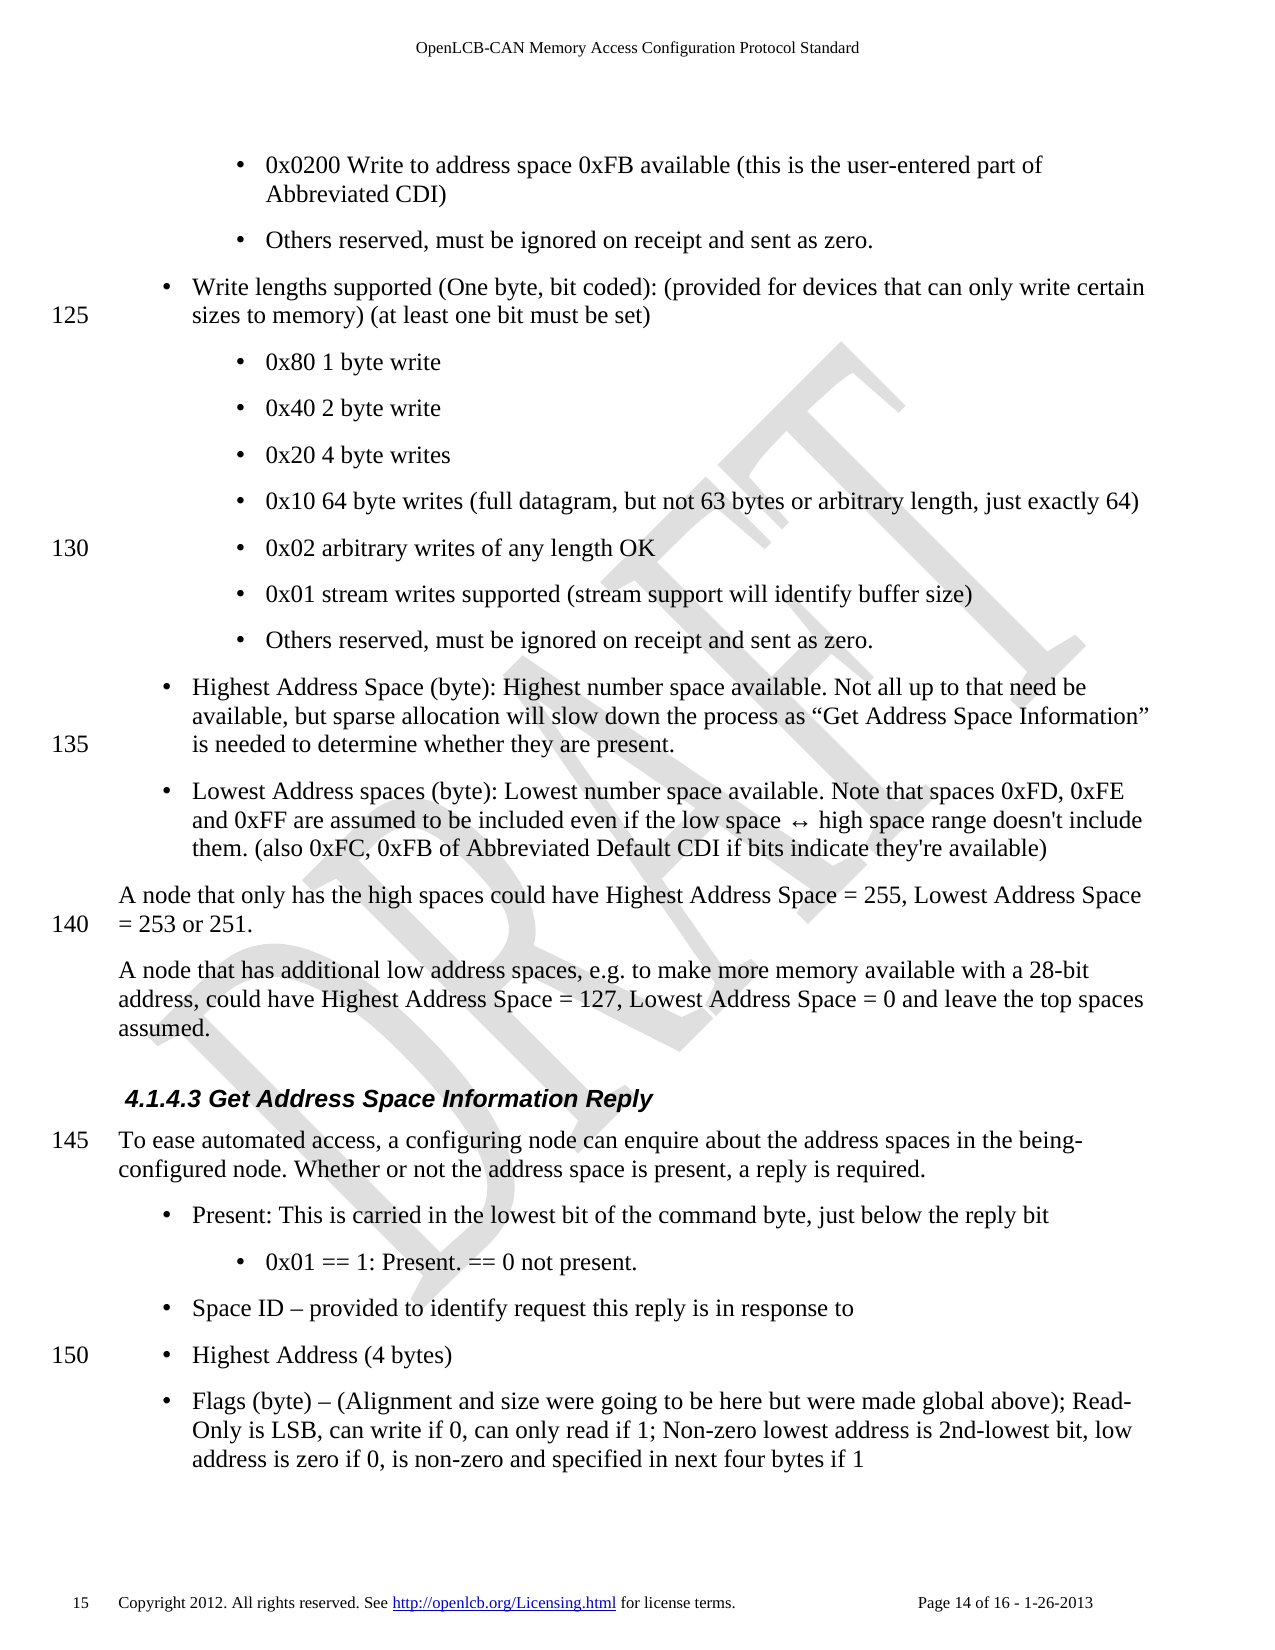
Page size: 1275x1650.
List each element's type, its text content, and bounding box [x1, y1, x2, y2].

subtitle Get Address Space Information Reply [273, 1084, 453, 1113]
list Others reserved, must be ignored on receipt and sent as zero. [236, 626, 707, 654]
list 0x01 stream writes supported (stream support will identify buffer size) [675, 579, 962, 608]
list Lowest Address spaces (byte): Lowest number space available. Note that spaces 0xFD, 0xFE and 0xFF are assumed to be included even if the low space ↔ high space range doesn't include them. (also 0xFC, 0xFB of Abbreviated Default CDI if bits indicate they're available) [162, 776, 630, 862]
list Space ID – provided to identify request this reply is in response to [162, 1293, 1157, 1322]
list Highest Address Space (byte): Highest number space available. Not all up to that need be available, but sparse allocation will slow down the process as “Get Address Space Information” is needed to determine whether they are present. [549, 672, 811, 758]
text A node that only has the high spaces could have Highest Address Space = 255, Lowest Address Space = 253 or 251. [118, 880, 393, 937]
list 0x02 arbitrary writes of any length OK [236, 533, 648, 561]
list Others reserved, must be ignored on receipt and sent as zero. [722, 626, 812, 654]
text To ease automated access, a configuring node can enquire about the address spaces in the being-configured node. Whether or not the address space is present, a reply is required. [118, 1125, 329, 1183]
list 0x02 arbitrary writes of any length OK [930, 533, 1157, 561]
list 0x01 stream writes supported (stream support will identify buffer size) [236, 579, 661, 608]
list Others reserved, must be ignored on receipt and sent as zero. [236, 225, 1157, 254]
list [837, 440, 1157, 468]
list Others reserved, must be ignored on receipt and sent as zero. [1023, 626, 1157, 654]
list 0x20 4 byte writes [236, 440, 741, 468]
list [755, 440, 822, 468]
text To ease automated access, a configuring node can enquire about the address spaces in the being-configured node. Whether or not the address space is present, a reply is required. [498, 1125, 1157, 1183]
text To ease automated access, a configuring node can enquire about the address spaces in the being-configured node. Whether or not the address space is present, a reply is required. [314, 1125, 486, 1183]
list Highest Address (4 bytes) [162, 1340, 1157, 1368]
subtitle Get Address Space Information Reply [620, 1084, 1157, 1113]
list 0x40 2 byte write [236, 393, 788, 422]
list 0x01 == 1: Present. == 0 not present. [458, 1247, 1157, 1276]
list Highest Address Space (byte): Highest number space available. Not all up to that need be available, but sparse allocation will slow down the process as “Get Address Space Information” is needed to determine whether they are present. [162, 672, 559, 758]
list Present: This is carried in the lowest bit of the command byte, just below the reply bit [162, 1200, 375, 1229]
subtitle Get Address Space Information Reply [471, 1084, 569, 1113]
text A node that has additional low address spaces, e.g. to make more memory available with a 28-bit address, could have Highest Address Space = 127, Lowest Address Space = 0 and leave the top spaces assumed. [204, 977, 387, 1041]
list [848, 347, 1157, 376]
text A node that has additional low address spaces, e.g. to make more memory available with a 28-bit address, could have Highest Address Space = 127, Lowest Address Space = 0 and leave the top spaces assumed. [497, 972, 656, 1041]
text A node that has additional low address spaces, e.g. to make more memory available with a 28-bit address, could have Highest Address Space = 127, Lowest Address Space = 0 and leave the top spaces assumed. [556, 955, 1157, 1041]
list Present: This is carried in the lowest bit of the command byte, just below the reply bit [389, 1200, 485, 1229]
text A node that has additional low address spaces, e.g. to make more memory available with a 28-bit address, could have Highest Address Space = 127, Lowest Address Space = 0 and leave the top spaces assumed. [118, 955, 230, 1041]
text A node that has additional low address spaces, e.g. to make more memory available with a 28-bit address, could have Highest Address Space = 127, Lowest Address Space = 0 and leave the top spaces assumed. [324, 955, 497, 1041]
list 0x10 64 byte writes (full datagram, but not 63 bytes or arbitrary length, just exactly 64) [236, 486, 695, 515]
text A node that only has the high spaces could have Highest Address Space = 255, Lowest Address Space = 253 or 251. [380, 880, 508, 937]
list 0x80 1 byte write [236, 347, 834, 376]
list Present: This is carried in the lowest bit of the command byte, just below the reply bit [503, 1200, 1157, 1229]
list 0x10 64 byte writes (full datagram, but not 63 bytes or arbitrary length, just exactly 64) [883, 486, 1157, 515]
list Flags (byte) – (Alignment and size were going to be here but were made global above); Read-Only is LSB, can write if 0, can only read if 1; Non-zero lowest address is 2nd-lowest bit, low address is zero if 0, is non-zero and specified in next four bytes if 1 [162, 1386, 1157, 1472]
list Lowest Address spaces (byte): Lowest number space available. Note that spaces 0xFD, 0xFE and 0xFF are assumed to be included even if the low space ↔ high space range doesn't include them. (also 0xFC, 0xFB of Abbreviated Default CDI if bits indicate they're available) [591, 776, 694, 856]
list Others reserved, must be ignored on receipt and sent as zero. [824, 626, 1008, 654]
list [808, 393, 1157, 422]
subtitle Get Address Space Information Reply [118, 1084, 259, 1113]
text A node that only has the high spaces could have Highest Address Space = 255, Lowest Address Space = 253 or 251. [664, 880, 1157, 937]
list Write lengths supported (One byte, bit coded): (provided for devices that can only write certain sizes to memory) (at least one bit must be set) [162, 272, 1157, 329]
list 0x01 stream writes supported (stream support will identify buffer size) [976, 579, 1157, 608]
text A node that only has the high spaces could have Highest Address Space = 255, Lowest Address Space = 253 or 251. [520, 880, 682, 937]
list 0x10 64 byte writes (full datagram, but not 63 bytes or arbitrary length, just exactly 64) [758, 486, 869, 515]
list 0x0200 Write to address space 0xFB available (this is the user-entered part of Abbreviated CDI) [236, 150, 1157, 207]
list 0x01 == 1: Present. == 0 not present. [236, 1247, 422, 1276]
list 0x02 arbitrary writes of any length OK [660, 533, 915, 561]
list Highest Address Space (byte): Highest number space available. Not all up to that need be available, but sparse allocation will slow down the process as “Get Address Space Information” is needed to determine whether they are present. [791, 672, 1157, 758]
list Lowest Address spaces (byte): Lowest number space available. Note that spaces 0xFD, 0xFE and 0xFF are assumed to be included even if the low space ↔ high space range doesn't include them. (also 0xFC, 0xFB of Abbreviated Default CDI if bits indicate they're available) [703, 776, 1157, 862]
